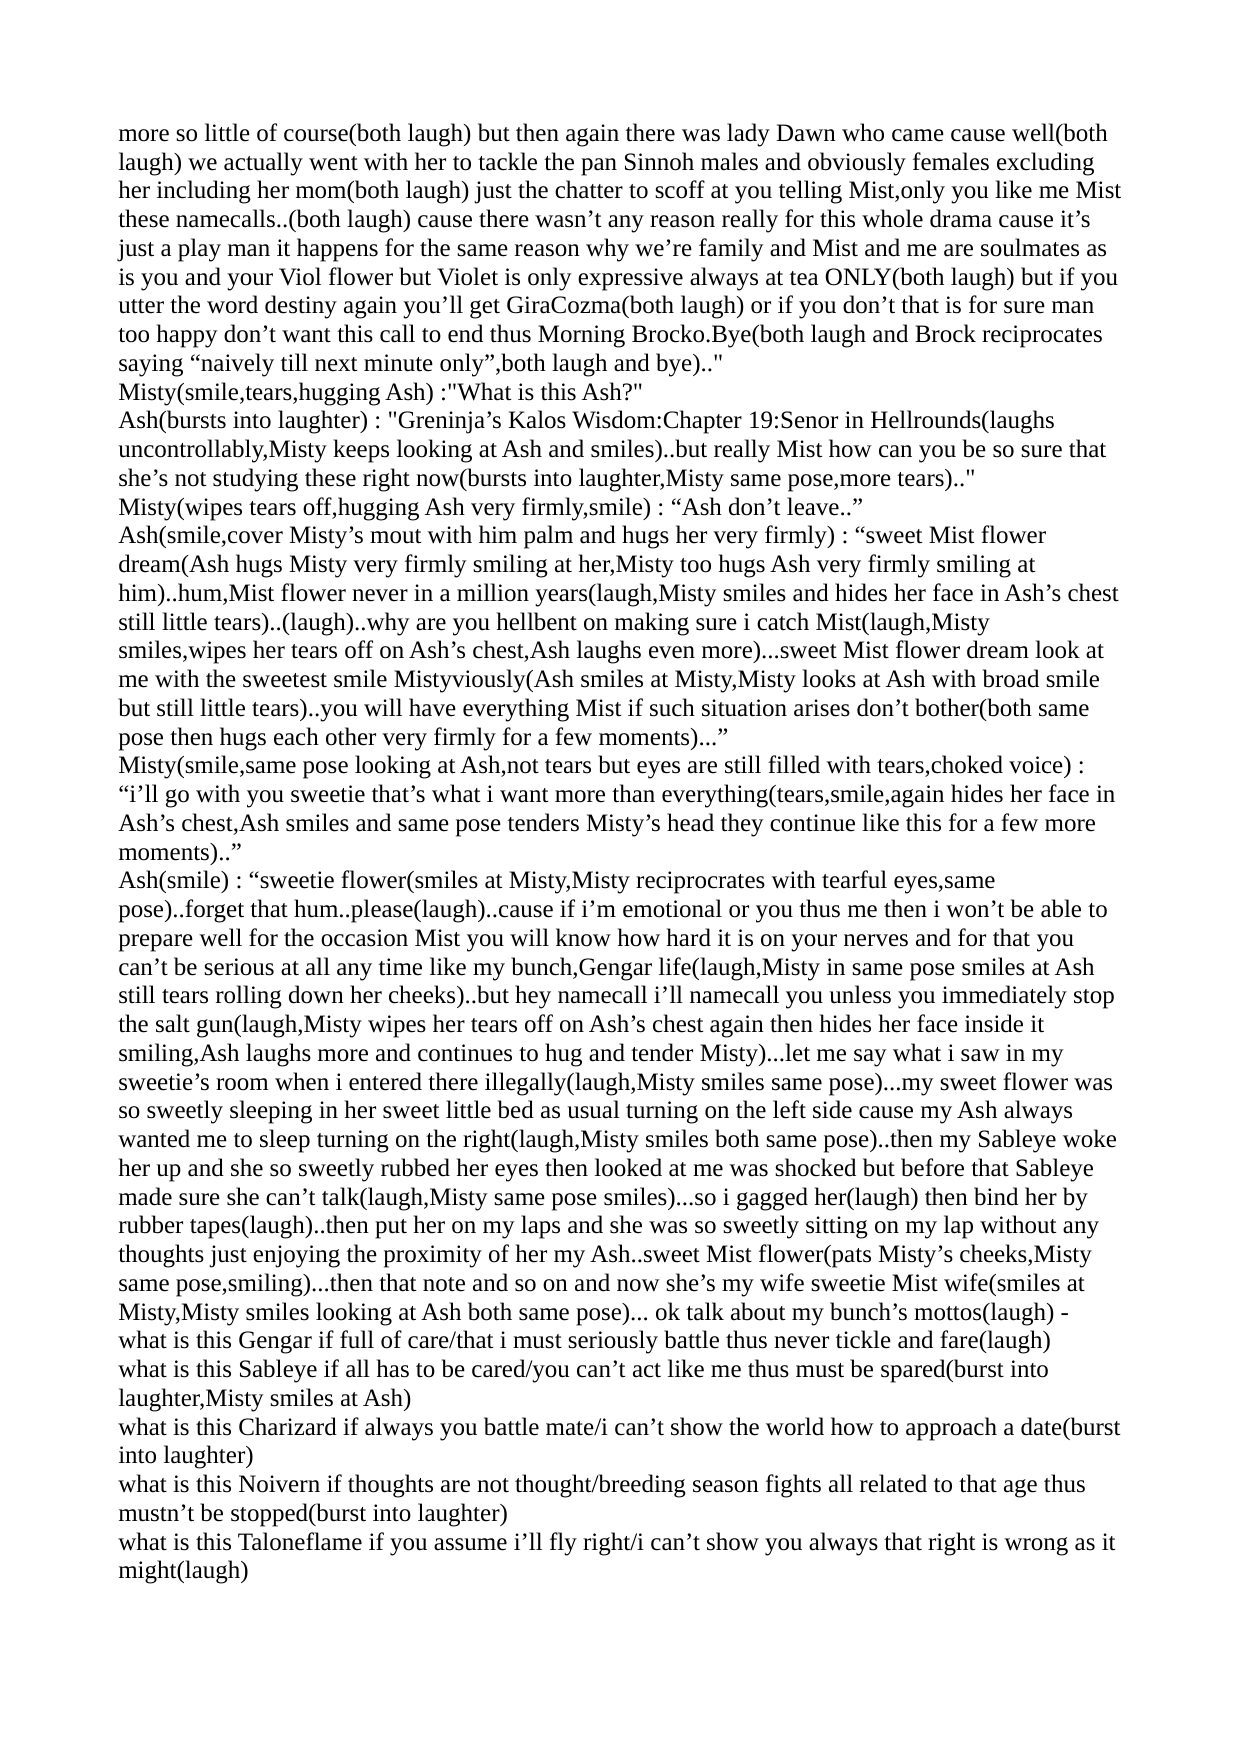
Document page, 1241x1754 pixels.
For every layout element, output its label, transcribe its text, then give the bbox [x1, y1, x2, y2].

text what is this Charizard if always you battle mate/i can’t show the world how to approach a date(burst into laughter) [118, 1412, 1122, 1469]
text Ash(smile,cover Misty’s mout with him palm and hugs her very firmly) : “sweet Mist flower dream(Ash hugs Misty very firmly smiling at her,Misty too hugs Ash very firmly smiling at him)..hum,Mist flower never in a million years(laugh,Misty smiles and hides her face in Ash’s chest still little tears)..(laugh)..why are you hellbent on making sure i catch Mist(laugh,Misty smiles,wipes her tears off on Ash’s chest,Ash laughs even more)...sweet Mist flower dream look at me with the sweetest smile Mistyviously(Ash smiles at Misty,Misty looks at Ash with broad smile but still little tears)..you will have everything Mist if such situation arises don’t bother(both same pose then hugs each other very firmly for a few moments)...” [118, 521, 1122, 751]
text Ash(smile) : “sweetie flower(smiles at Misty,Misty reciprocrates with tearful eyes,same pose)..forget that hum..please(laugh)..cause if i’m emotional or you thus me then i won’t be able to prepare well for the occasion Mist you will know how hard it is on your nerves and for that you can’t be serious at all any time like my bunch,Gengar life(laugh,Misty in same pose smiles at Ash still tears rolling down her cheeks)..but hey namecall i’ll namecall you unless you immediately stop the salt gun(laugh,Misty wipes her tears off on Ash’s chest again then hides her face inside it smiling,Ash laughs more and continues to hug and tender Misty)...let me say what i saw in my sweetie’s room when i entered there illegally(laugh,Misty smiles same pose)...my sweet flower was so sweetly sleeping in her sweet little bed as usual turning on the left side cause my Ash always wanted me to sleep turning on the right(laugh,Misty smiles both same pose)..then my Sableye woke her up and she so sweetly rubbed her eyes then looked at me was shocked but before that Sableye made sure she can’t talk(laugh,Misty same pose smiles)...so i gagged her(laugh) then bind her by rubber tapes(laugh)..then put her on my laps and she was so sweetly sitting on my lap without any thoughts just enjoying the proximity of her my Ash..sweet Mist flower(pats Misty’s cheeks,Misty same pose,smiling)...then that note and so on and now she’s my wife sweetie Mist wife(smiles at Misty,Misty smiles looking at Ash both same pose)... ok talk about my bunch’s mottos(laugh) - [118, 866, 1122, 1326]
text what is this Gengar if full of care/that i must seriously battle thus never tickle and fare(laugh) [118, 1326, 1122, 1354]
text Misty(wipes tears off,hugging Ash very firmly,smile) : “Ash don’t leave..” [118, 492, 1122, 521]
text what is this Taloneflame if you assume i’ll fly right/i can’t show you always that right is wrong as it might(laugh) [118, 1527, 1122, 1584]
text Ash(bursts into laughter) : "Greninja’s Kalos Wisdom:Chapter 19:Senor in Hellrounds(laughs uncontrollably,Misty keeps looking at Ash and smiles)..but really Mist how can you be so sure that she’s not studying these right now(bursts into laughter,Misty same pose,more tears).." [118, 406, 1122, 492]
text what is this Noivern if thoughts are not thought/breeding season fights all related to that age thus mustn’t be stopped(burst into laughter) [118, 1469, 1122, 1527]
text more so little of course(both laugh) but then again there was lady Dawn who came cause well(both laugh) we actually went with her to tackle the pan Sinnoh males and obviously females excluding her including her mom(both laugh) just the chatter to scoff at you telling Mist,only you like me Mist these namecalls..(both laugh) cause there wasn’t any reason really for this whole drama cause it’s just a play man it happens for the same reason why we’re family and Mist and me are soulmates as is you and your Viol flower but Violet is only expressive always at tea ONLY(both laugh) but if you utter the word destiny again you’ll get GiraCozma(both laugh) or if you don’t that is for sure man too happy don’t want this call to end thus Morning Brocko.Bye(both laugh and Brock reciprocates saying “naively till next minute only”,both laugh and bye).." [118, 118, 1122, 377]
text Misty(smile,same pose looking at Ash,not tears but eyes are still filled with tears,choked voice) : “i’ll go with you sweetie that’s what i want more than everything(tears,smile,again hides her face in Ash’s chest,Ash smiles and same pose tenders Misty’s head they continue like this for a few more moments)..” [118, 751, 1122, 866]
text what is this Sableye if all has to be cared/you can’t act like me thus must be spared(burst into laughter,Misty smiles at Ash) [118, 1354, 1122, 1412]
text Misty(smile,tears,hugging Ash) :"What is this Ash?" [118, 377, 1122, 406]
